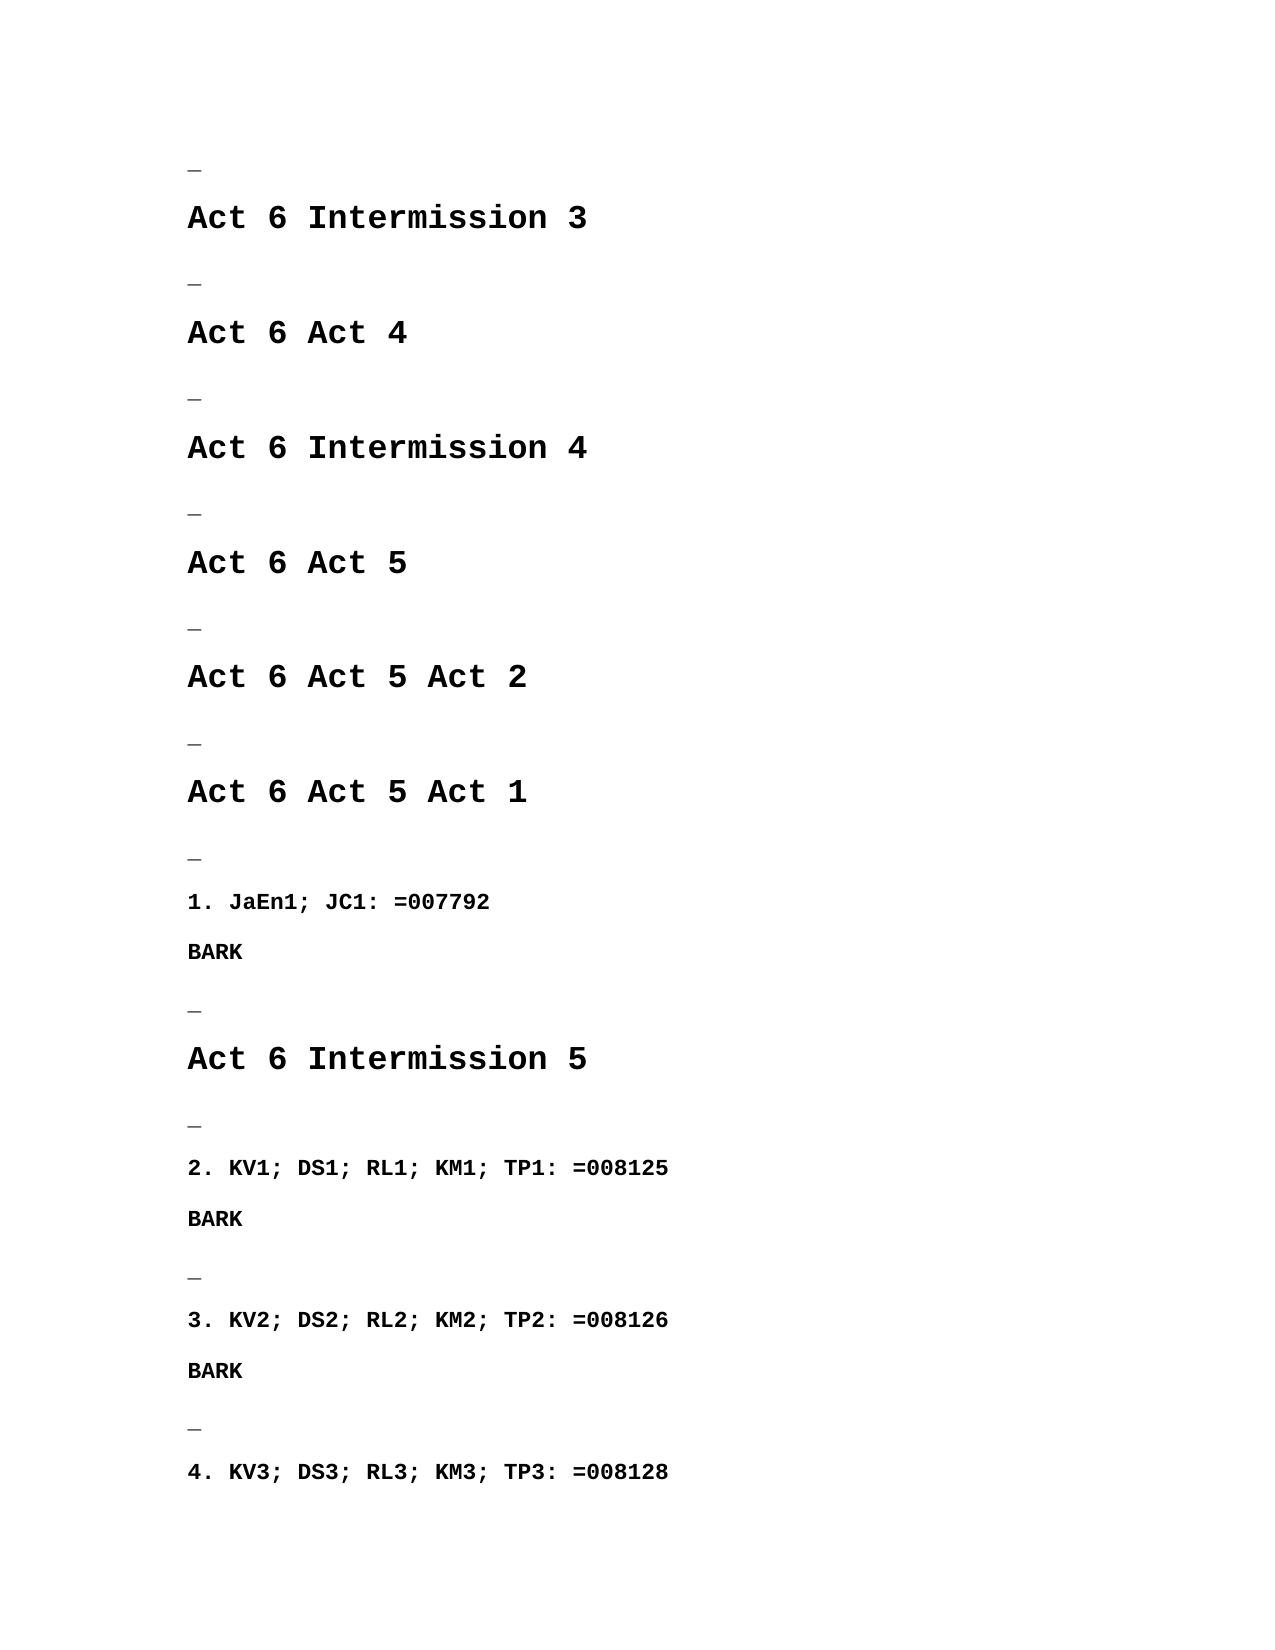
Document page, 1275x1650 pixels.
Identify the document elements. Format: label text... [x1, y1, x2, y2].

text _ [187, 609, 1087, 636]
text Act 6 Act 5 Act 1 [187, 775, 1087, 813]
text Act 6 Intermission 3 [187, 201, 1087, 238]
text _ [187, 265, 1087, 291]
text 4. KV3; DS3; RL3; KM3; TP3: =008128 [187, 1461, 1087, 1486]
text Act 6 Intermission 5 [187, 1042, 1087, 1080]
text _ [187, 991, 1087, 1017]
text Act 6 Act 4 [187, 316, 1087, 353]
text _ [187, 839, 1087, 865]
text _ [187, 724, 1087, 750]
text _ [187, 1258, 1087, 1284]
text BARK [187, 1207, 1087, 1233]
text 3. KV2; DS2; RL2; KM2; TP2: =008126 [187, 1309, 1087, 1334]
text Act 6 Act 5 Act 2 [187, 660, 1087, 698]
text _ [187, 1106, 1087, 1132]
text _ [187, 1410, 1087, 1436]
text BARK [187, 1359, 1087, 1385]
text 2. KV1; DS1; RL1; KM1; TP1: =008125 [187, 1157, 1087, 1183]
text 1. JaEn1; JC1: =007792 [187, 890, 1087, 916]
text _ [187, 150, 1087, 176]
text Act 6 Intermission 4 [187, 430, 1087, 468]
text _ [187, 380, 1087, 406]
text BARK [187, 941, 1087, 967]
text _ [187, 495, 1087, 521]
text Act 6 Act 5 [187, 545, 1087, 583]
